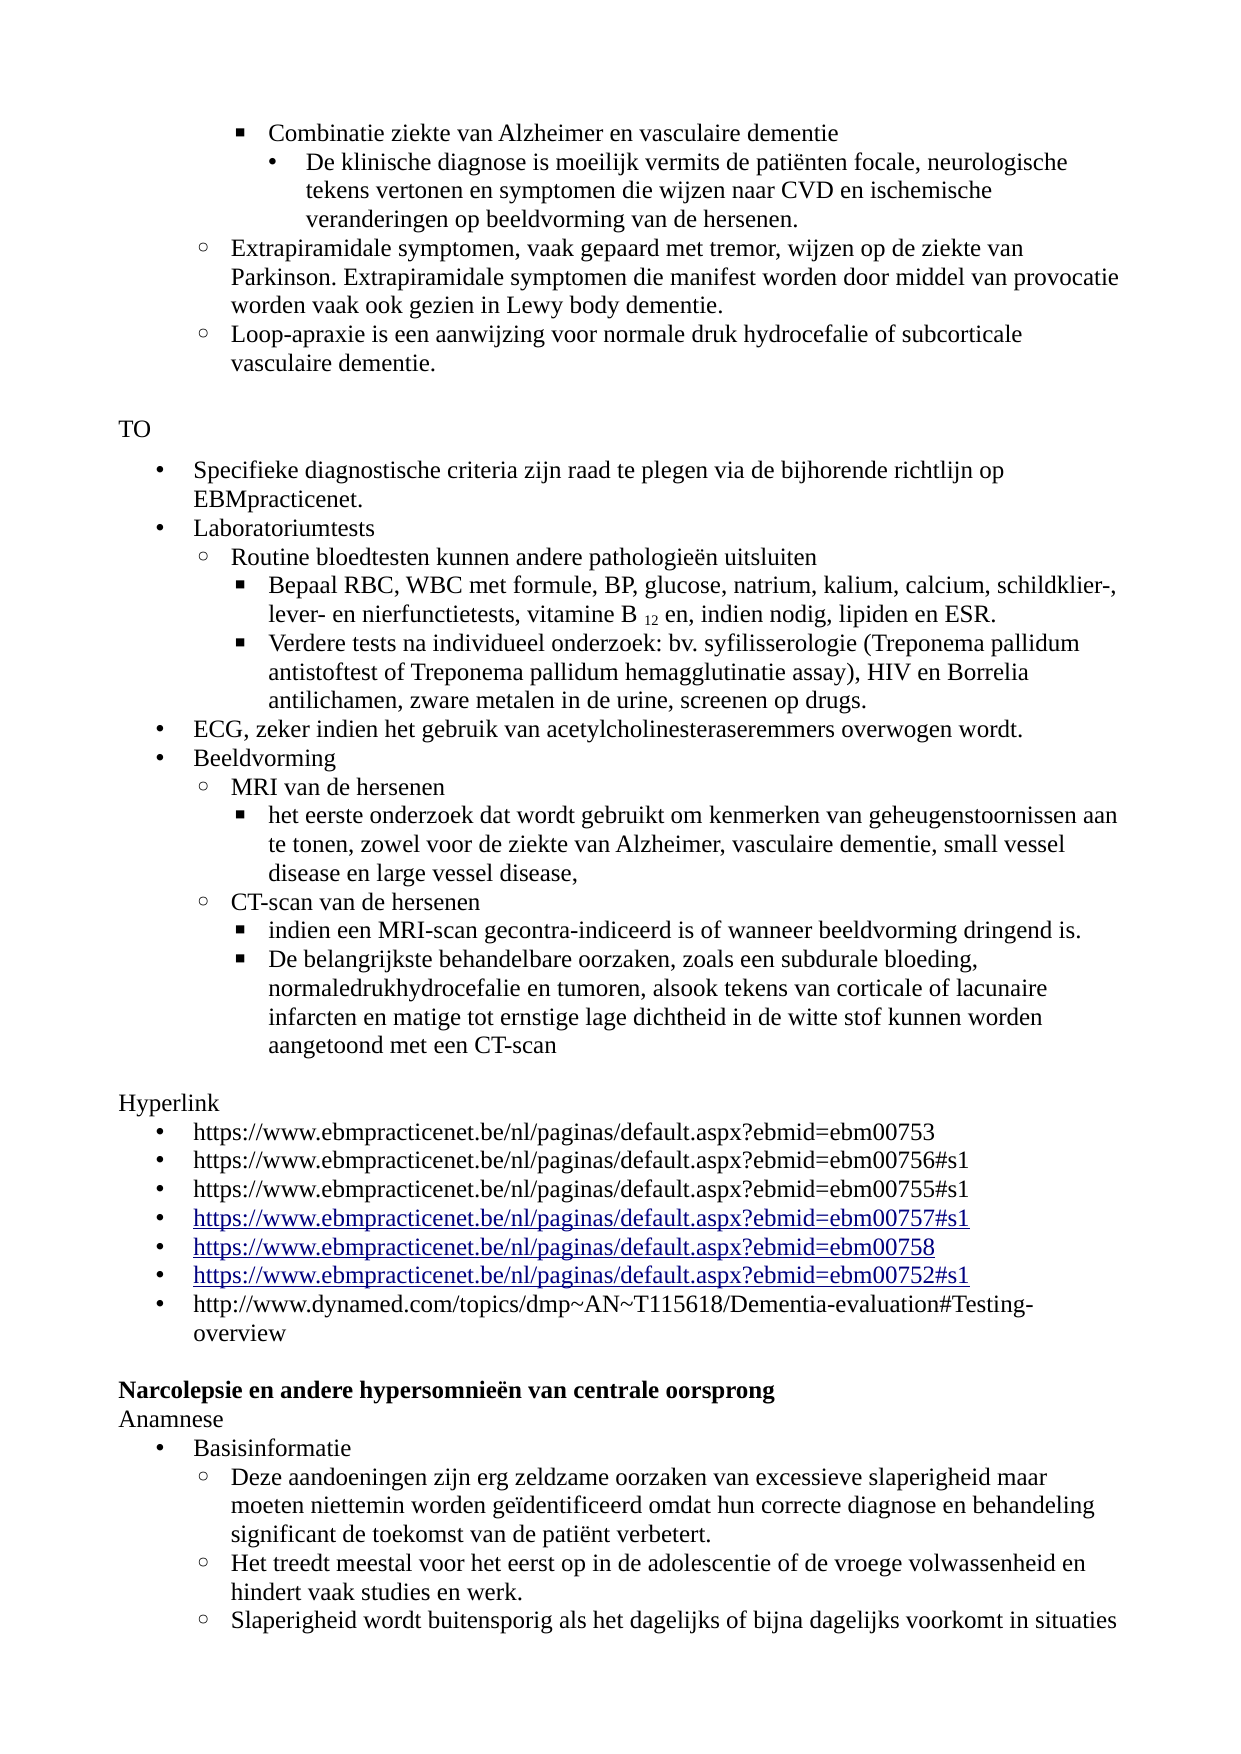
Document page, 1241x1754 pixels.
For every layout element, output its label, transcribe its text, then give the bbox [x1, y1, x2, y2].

list https://www.ebmpracticenet.be/nl/paginas/default.aspx?ebmid=ebm00757#s1 [156, 1203, 1122, 1232]
text Hyperlink [118, 1088, 1122, 1117]
text TO [118, 414, 1122, 443]
list Slaperigheid wordt buitensporig als het dagelijks of bijna dagelijks voorkomt in situaties [193, 1606, 1122, 1634]
list Loop-apraxie is een aanwijzing voor normale druk hydrocefalie of subcorticale vasculaire dementie. [193, 319, 1122, 377]
list Laboratoriumtests [156, 513, 1122, 542]
list Het treedt meestal voor het eerst op in de adolescentie of de vroege volwassenheid en hindert vaak studies en werk. [193, 1548, 1122, 1606]
list CT-scan van de hersenen [193, 887, 1122, 916]
list MRI van de hersenen [193, 772, 1122, 801]
text Anamnese [118, 1404, 1122, 1433]
text Narcolepsie en andere hypersomnieën van centrale oorsprong [118, 1376, 1122, 1404]
list De klinische diagnose is moeilijk vermits de patiënten focale, neurologische tekens vertonen en symptomen die wijzen naar CVD en ischemische veranderingen op beeldvorming van de hersenen. [268, 147, 1122, 233]
list Basisinformatie [156, 1433, 1122, 1462]
list het eerste onderzoek dat wordt gebruikt om kenmerken van geheugenstoornissen aan te tonen, zowel voor de ziekte van Alzheimer, vasculaire dementie, small vessel disease en large vessel disease, [231, 801, 1122, 887]
list Beeldvorming [156, 743, 1122, 772]
list https://www.ebmpracticenet.be/nl/paginas/default.aspx?ebmid=ebm00758 [156, 1232, 1122, 1261]
list De belangrijkste behandelbare oorzaken, zoals een subdurale bloeding, normaledrukhydrocefalie en tumoren, alsook tekens van corticale of lacunaire infarcten en matige tot ernstige lage dichtheid in de witte stof kunnen worden aangetoond met een CT-scan [231, 944, 1122, 1059]
list ECG, zeker indien het gebruik van acetylcholinesteraseremmers overwogen wordt. [156, 714, 1122, 743]
list https://www.ebmpracticenet.be/nl/paginas/default.aspx?ebmid=ebm00755#s1 [156, 1174, 1122, 1203]
list Verdere tests na individueel onderzoek: bv. syfilisserologie (Treponema pallidum antistoftest of Treponema pallidum hemagglutinatie assay), HIV en Borrelia antilichamen, zware metalen in de urine, screenen op drugs. [231, 628, 1122, 714]
list Specifieke diagnostische criteria zijn raad te plegen via de bijhorende richtlijn op EBMpracticenet. [156, 456, 1122, 513]
list Combinatie ziekte van Alzheimer en vasculaire dementie [231, 118, 1122, 147]
list http://www.dynamed.com/topics/dmp~AN~T115618/Dementia-evaluation#Testing-overview [156, 1289, 1122, 1347]
list https://www.ebmpracticenet.be/nl/paginas/default.aspx?ebmid=ebm00752#s1 [156, 1261, 1122, 1289]
list Routine bloedtesten kunnen andere pathologieën uitsluiten [193, 542, 1122, 571]
list Bepaal RBC, WBC met formule, BP, glucose, natrium, kalium, calcium, schildklier-, lever- en nierfunctietests, vitamine B 12 en, indien nodig, lipiden en ESR. [231, 571, 1122, 628]
list https://www.ebmpracticenet.be/nl/paginas/default.aspx?ebmid=ebm00756#s1 [156, 1146, 1122, 1174]
list Extrapiramidale symptomen, vaak gepaard met tremor, wijzen op de ziekte van Parkinson. Extrapiramidale symptomen die manifest worden door middel van provocatie worden vaak ook gezien in Lewy body dementie. [193, 233, 1122, 319]
list indien een MRI-scan gecontra-indiceerd is of wanneer beeldvorming dringend is. [231, 916, 1122, 944]
list https://www.ebmpracticenet.be/nl/paginas/default.aspx?ebmid=ebm00753 [156, 1117, 1122, 1146]
list Deze aandoeningen zijn erg zeldzame oorzaken van excessieve slaperigheid maar moeten niettemin worden geïdentificeerd omdat hun correcte diagnose en behandeling significant de toekomst van de patiënt verbetert. [193, 1462, 1122, 1548]
